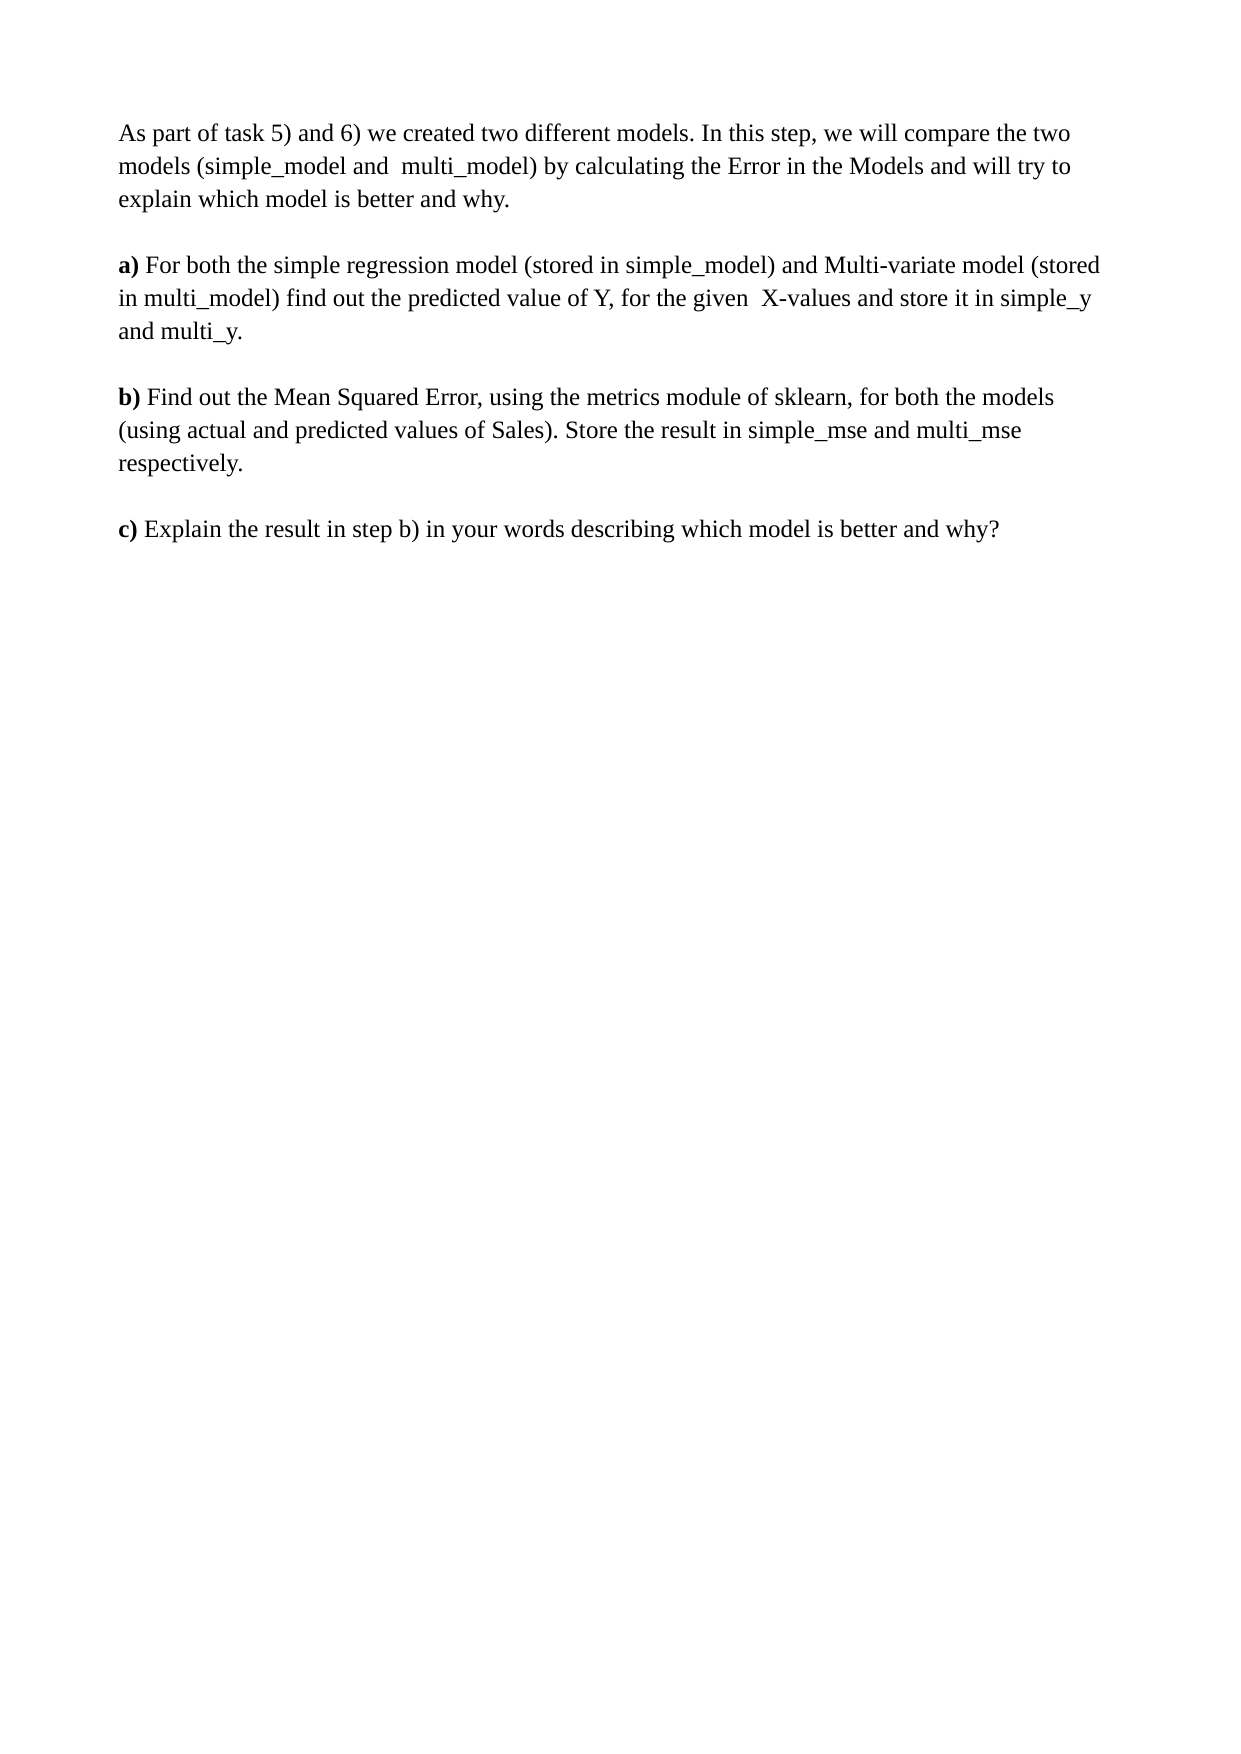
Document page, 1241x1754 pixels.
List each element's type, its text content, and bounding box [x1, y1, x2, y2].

text As part of task 5) and 6) we created two different models. In this step, we will compare the two models (simple_model and multi_model) by calculating the Error in the Models and will try to explain which model is better and why. [118, 118, 1122, 213]
text b) Find out the Mean Squared Error, using the metrics module of sklearn, for both the models (using actual and predicted values of Sales). Store the result in simple_mse and multi_mse respectively. [118, 382, 1122, 477]
text c) Explain the result in step b) in your words describing which model is better and why? [118, 514, 1122, 543]
text a) For both the simple regression model (stored in simple_model) and Multi-variate model (stored in multi_model) find out the predicted value of Y, for the given X-values and store it in simple_y and multi_y. [118, 250, 1122, 345]
